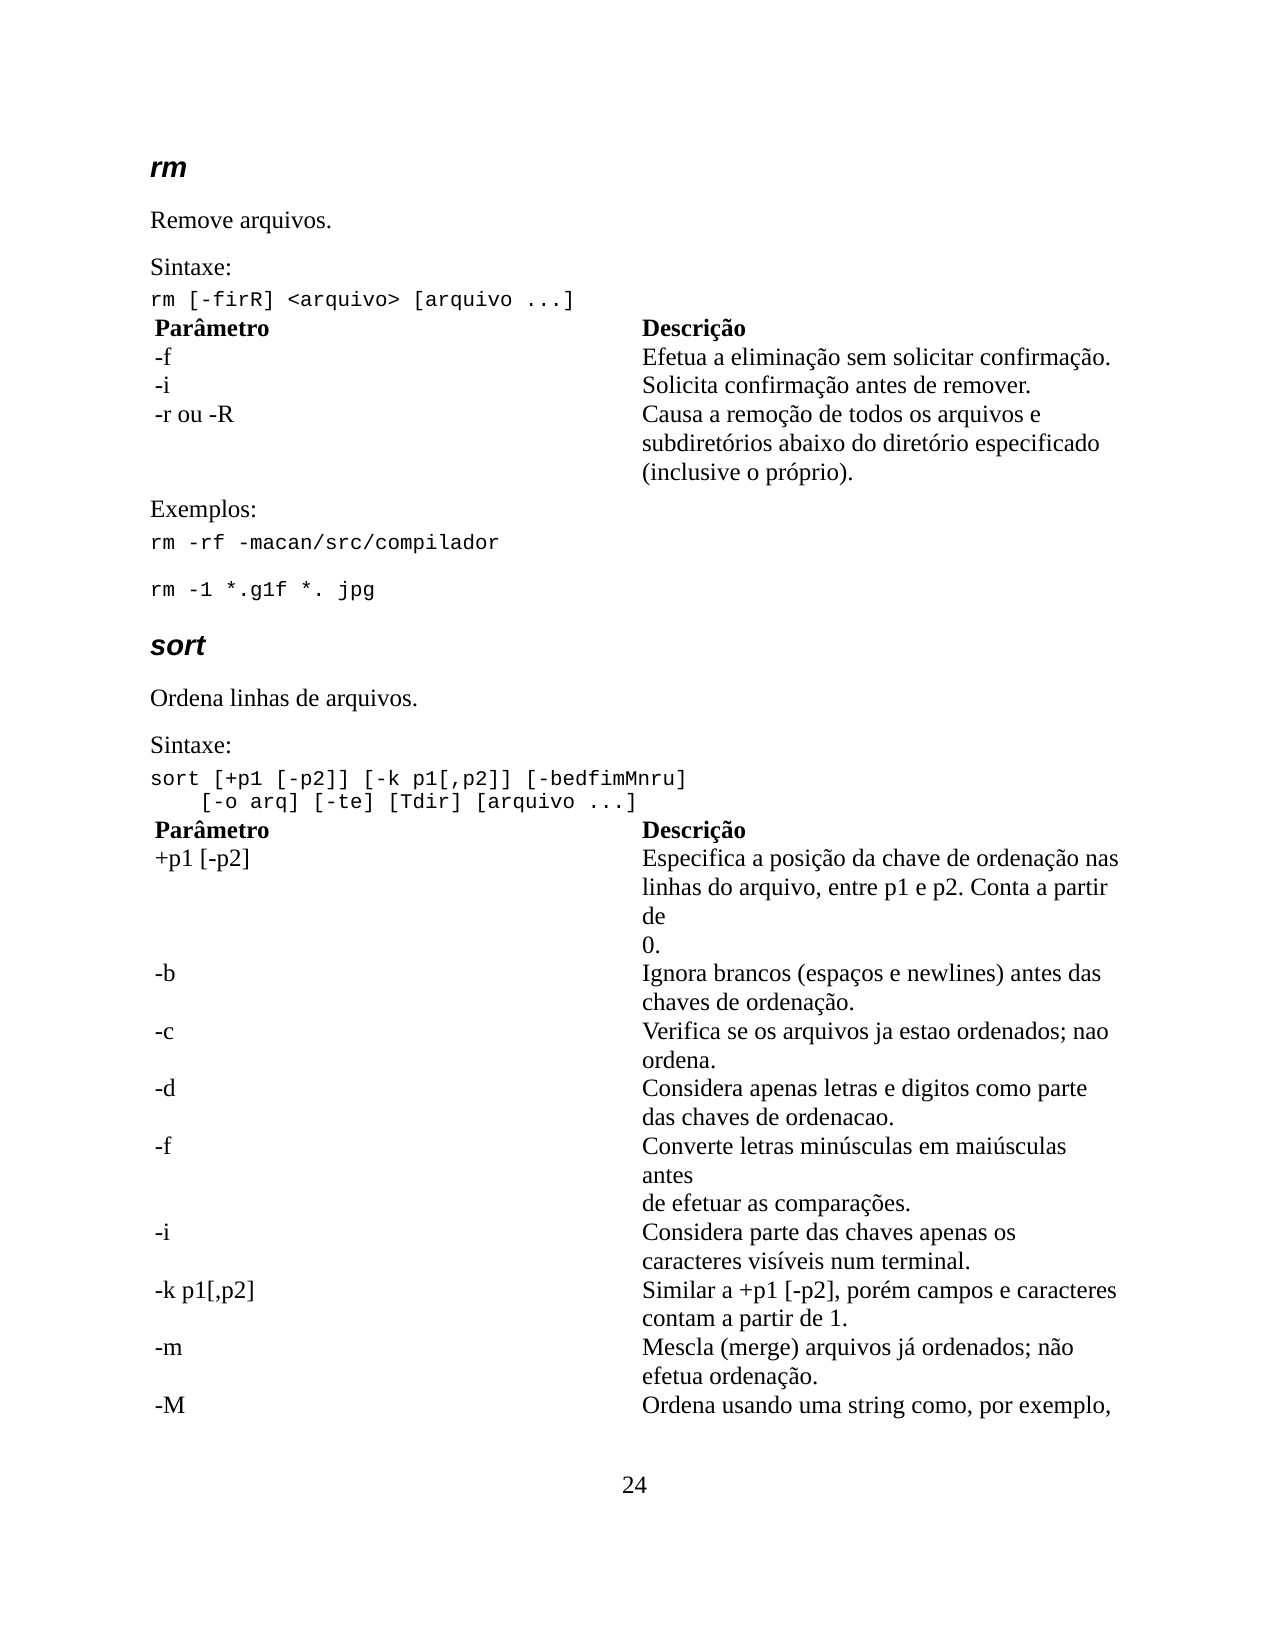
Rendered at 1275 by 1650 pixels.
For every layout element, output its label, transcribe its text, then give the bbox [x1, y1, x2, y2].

table_header Descrição [638, 815, 1125, 843]
table_cell -c [150, 1016, 637, 1045]
table_cell -i [150, 371, 637, 399]
table_cell chaves de ordenação. [638, 987, 1125, 1016]
table_cell -b [150, 959, 637, 987]
table_cell Converte letras minúsculas em maiúsculas antes [638, 1131, 1125, 1188]
table_header Parâmetro [150, 313, 637, 342]
table_cell Considera apenas letras e digitos como parte [638, 1074, 1125, 1102]
table_cell Considera parte das chaves apenas os [638, 1217, 1125, 1246]
table_cell Solicita confirmação antes de remover. [638, 371, 1125, 399]
table_cell Causa a remoção de todos os arquivos e [638, 399, 1125, 428]
subtitle rm [150, 150, 1125, 183]
table_cell [150, 1361, 637, 1390]
table_cell [150, 1246, 637, 1275]
table_cell ordena. [638, 1045, 1125, 1073]
table_cell Efetua a eliminação sem solicitar confirmação. [638, 342, 1125, 371]
table_cell de efetuar as comparações. [638, 1189, 1125, 1217]
table_cell [150, 987, 637, 1016]
table_cell [150, 872, 637, 930]
text Exemplos: [150, 494, 1125, 523]
table_cell contam a partir de 1. [638, 1304, 1125, 1332]
table_cell [150, 1045, 637, 1073]
table_cell Ordena usando uma string como, por exemplo, [638, 1390, 1125, 1418]
table_cell -d [150, 1074, 637, 1102]
table_cell linhas do arquivo, entre p1 e p2. Conta a partir de [638, 872, 1125, 930]
table_header Parâmetro [150, 815, 637, 843]
table_cell -f [150, 1131, 637, 1188]
table_cell -M [150, 1390, 637, 1418]
table_cell -k p1[,p2] [150, 1275, 637, 1303]
table_cell Similar a +p1 [-p2], porém campos e caracteres [638, 1275, 1125, 1303]
table_cell caracteres visíveis num terminal. [638, 1246, 1125, 1275]
table_cell -i [150, 1217, 637, 1246]
table_cell -r ou -R [150, 399, 637, 428]
text Sintaxe: [150, 252, 1125, 280]
text rm -1 *.g1f *. jpg [150, 579, 1125, 603]
table_cell das chaves de ordenacao. [638, 1102, 1125, 1131]
table_cell [150, 1304, 637, 1332]
table_cell Especifica a posição da chave de ordenação nas [638, 844, 1125, 872]
text Ordena linhas de arquivos. [150, 683, 1125, 712]
table_header Descrição [638, 313, 1125, 342]
table_cell Ignora brancos (espaços e newlines) antes das [638, 959, 1125, 987]
subtitle sort [150, 628, 1125, 662]
table_cell Verifica se os arquivos ja estao ordenados; nao [638, 1016, 1125, 1045]
table_cell subdiretórios abaixo do diretório especificado [638, 428, 1125, 457]
table_cell [150, 930, 637, 958]
table_cell -f [150, 342, 637, 371]
table_cell [150, 428, 637, 457]
text rm -rf -macan/src/compilador [150, 532, 1125, 556]
table_cell 0. [638, 930, 1125, 958]
table_cell [150, 457, 637, 486]
text Sintaxe: [150, 730, 1125, 758]
text [-o arq] [-te] [Tdir] [arquivo ...] [150, 791, 1125, 815]
table_cell -m [150, 1332, 637, 1361]
text Remove arquivos. [150, 205, 1125, 234]
table_cell [150, 1102, 637, 1131]
table_cell (inclusive o próprio). [638, 457, 1125, 486]
text sort [+p1 [-p2]] [-k p1[,p2]] [-bedfimMnru] [150, 767, 1125, 791]
table_cell +p1 [-p2] [150, 844, 637, 872]
table_cell efetua ordenação. [638, 1361, 1125, 1390]
table_cell [150, 1189, 637, 1217]
table_cell Mescla (merge) arquivos já ordenados; não [638, 1332, 1125, 1361]
text rm [-firR] <arquivo> [arquivo ...] [150, 289, 1125, 313]
